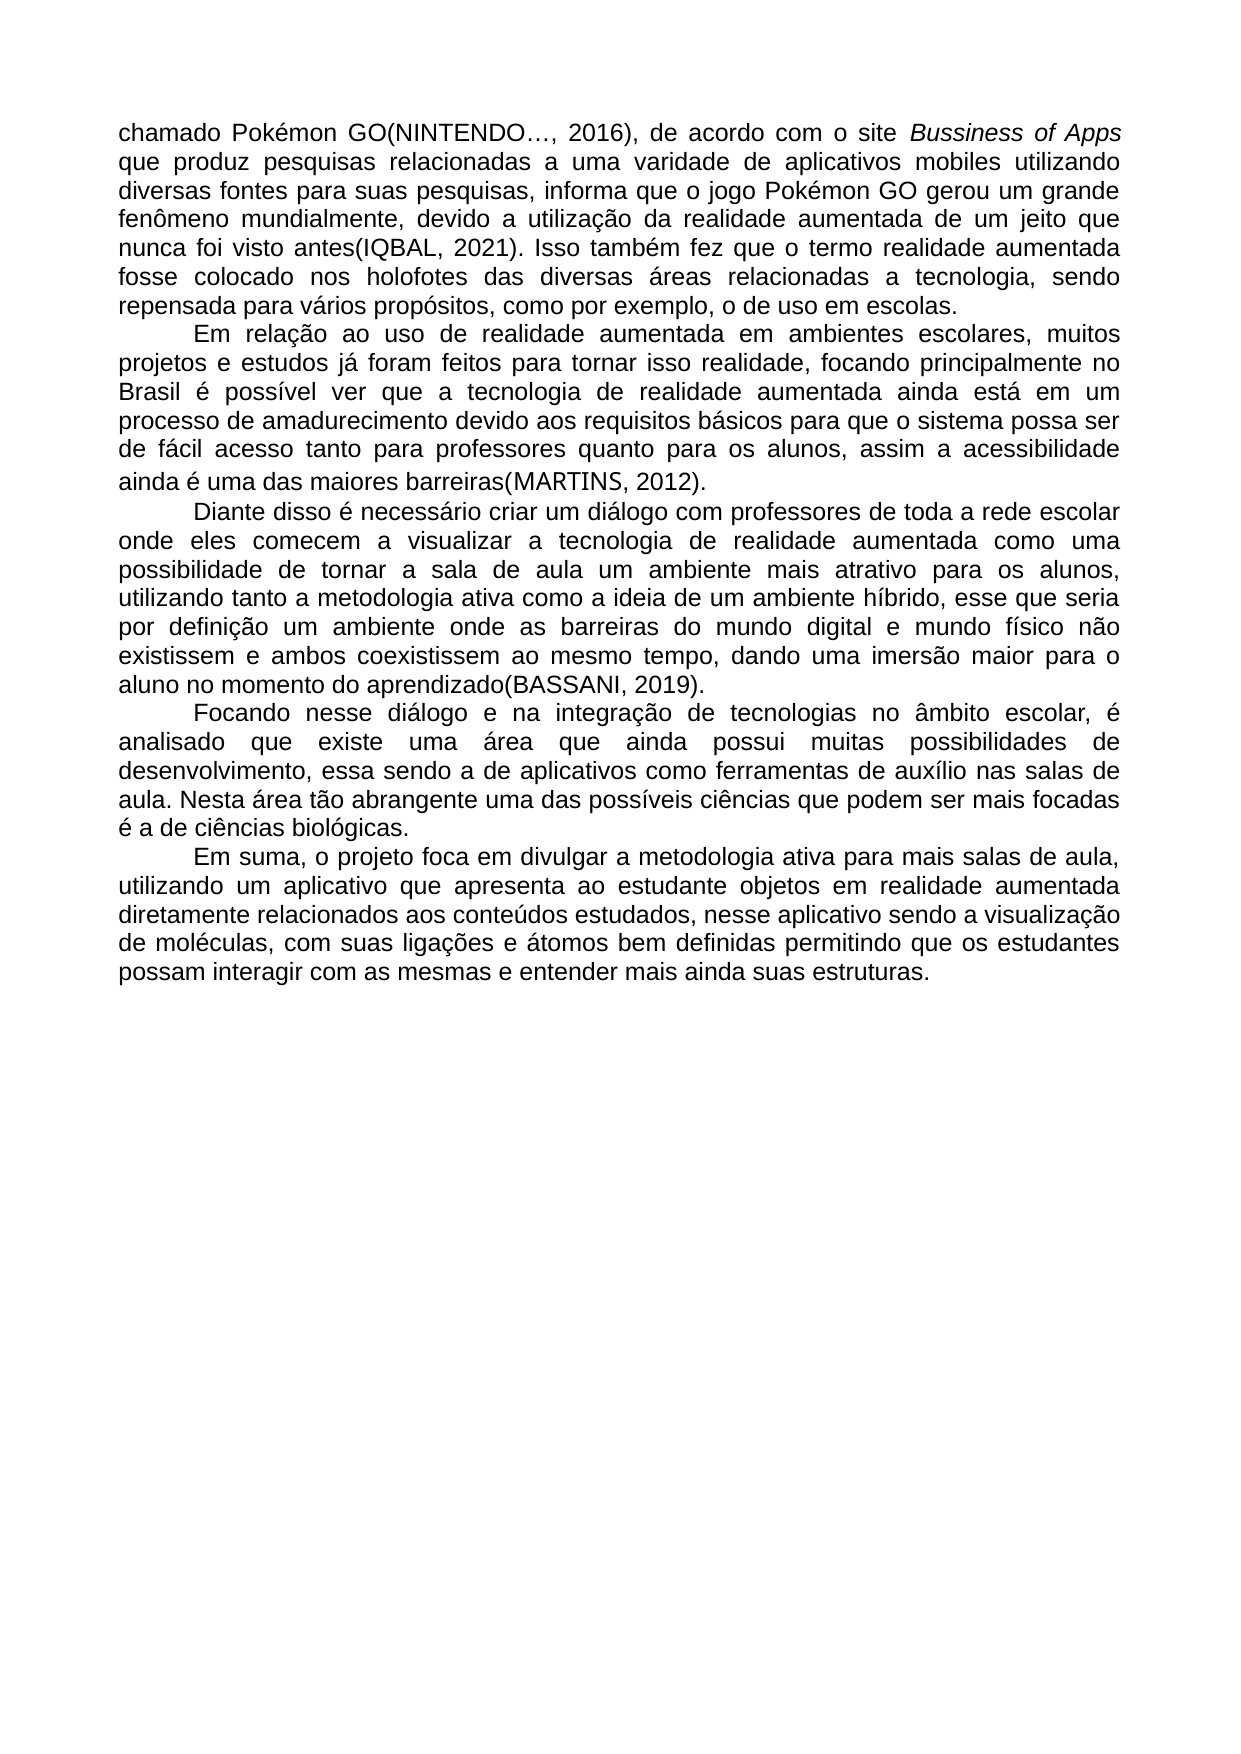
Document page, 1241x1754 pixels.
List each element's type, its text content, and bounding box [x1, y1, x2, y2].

text Em suma, o projeto foca em divulgar a metodologia ativa para mais salas de aula, utilizando um aplicativo que apresenta ao estudante objetos em realidade aumentada diretamente relacionados aos conteúdos estudados, nesse aplicativo sendo a visualização de moléculas, com suas ligações e átomos bem definidas permitindo que os estudantes possam interagir com as mesmas e entender mais ainda suas estruturas. [118, 842, 1122, 986]
text Em relação ao uso de realidade aumentada em ambientes escolares, muitos projetos e estudos já foram feitos para tornar isso realidade, focando principalmente no Brasil é possível ver que a tecnologia de realidade aumentada ainda está em um processo de amadurecimento devido aos requisitos básicos para que o sistema possa ser de fácil acesso tanto para professores quanto para os alunos, assim a acessibilidade ainda é uma das maiores barreiras(MARTINS, 2012). [118, 319, 1122, 497]
text chamado Pokémon GO(NINTENDO…, 2016), de acordo com o site Bussiness of Apps que produz pesquisas relacionadas a uma varidade de aplicativos mobiles utilizando diversas fontes para suas pesquisas, informa que o jogo Pokémon GO gerou um grande fenômeno mundialmente, devido a utilização da realidade aumentada de um jeito que nunca foi visto antes(IQBAL, 2021). Isso também fez que o termo realidade aumentada fosse colocado nos holofotes das diversas áreas relacionadas a tecnologia, sendo repensada para vários propósitos, como por exemplo, o de uso em escolas. [118, 118, 1122, 319]
text Diante disso é necessário criar um diálogo com professores de toda a rede escolar onde eles comecem a visualizar a tecnologia de realidade aumentada como uma possibilidade de tornar a sala de aula um ambiente mais atrativo para os alunos, utilizando tanto a metodologia ativa como a ideia de um ambiente híbrido, esse que seria por definição um ambiente onde as barreiras do mundo digital e mundo físico não existissem e ambos coexistissem ao mesmo tempo, dando uma imersão maior para o aluno no momento do aprendizado(BASSANI, 2019). [118, 497, 1122, 698]
text Focando nesse diálogo e na integração de tecnologias no âmbito escolar, é analisado que existe uma área que ainda possui muitas possibilidades de desenvolvimento, essa sendo a de aplicativos como ferramentas de auxílio nas salas de aula. Nesta área tão abrangente uma das possíveis ciências que podem ser mais focadas é a de ciências biológicas. [118, 698, 1122, 842]
